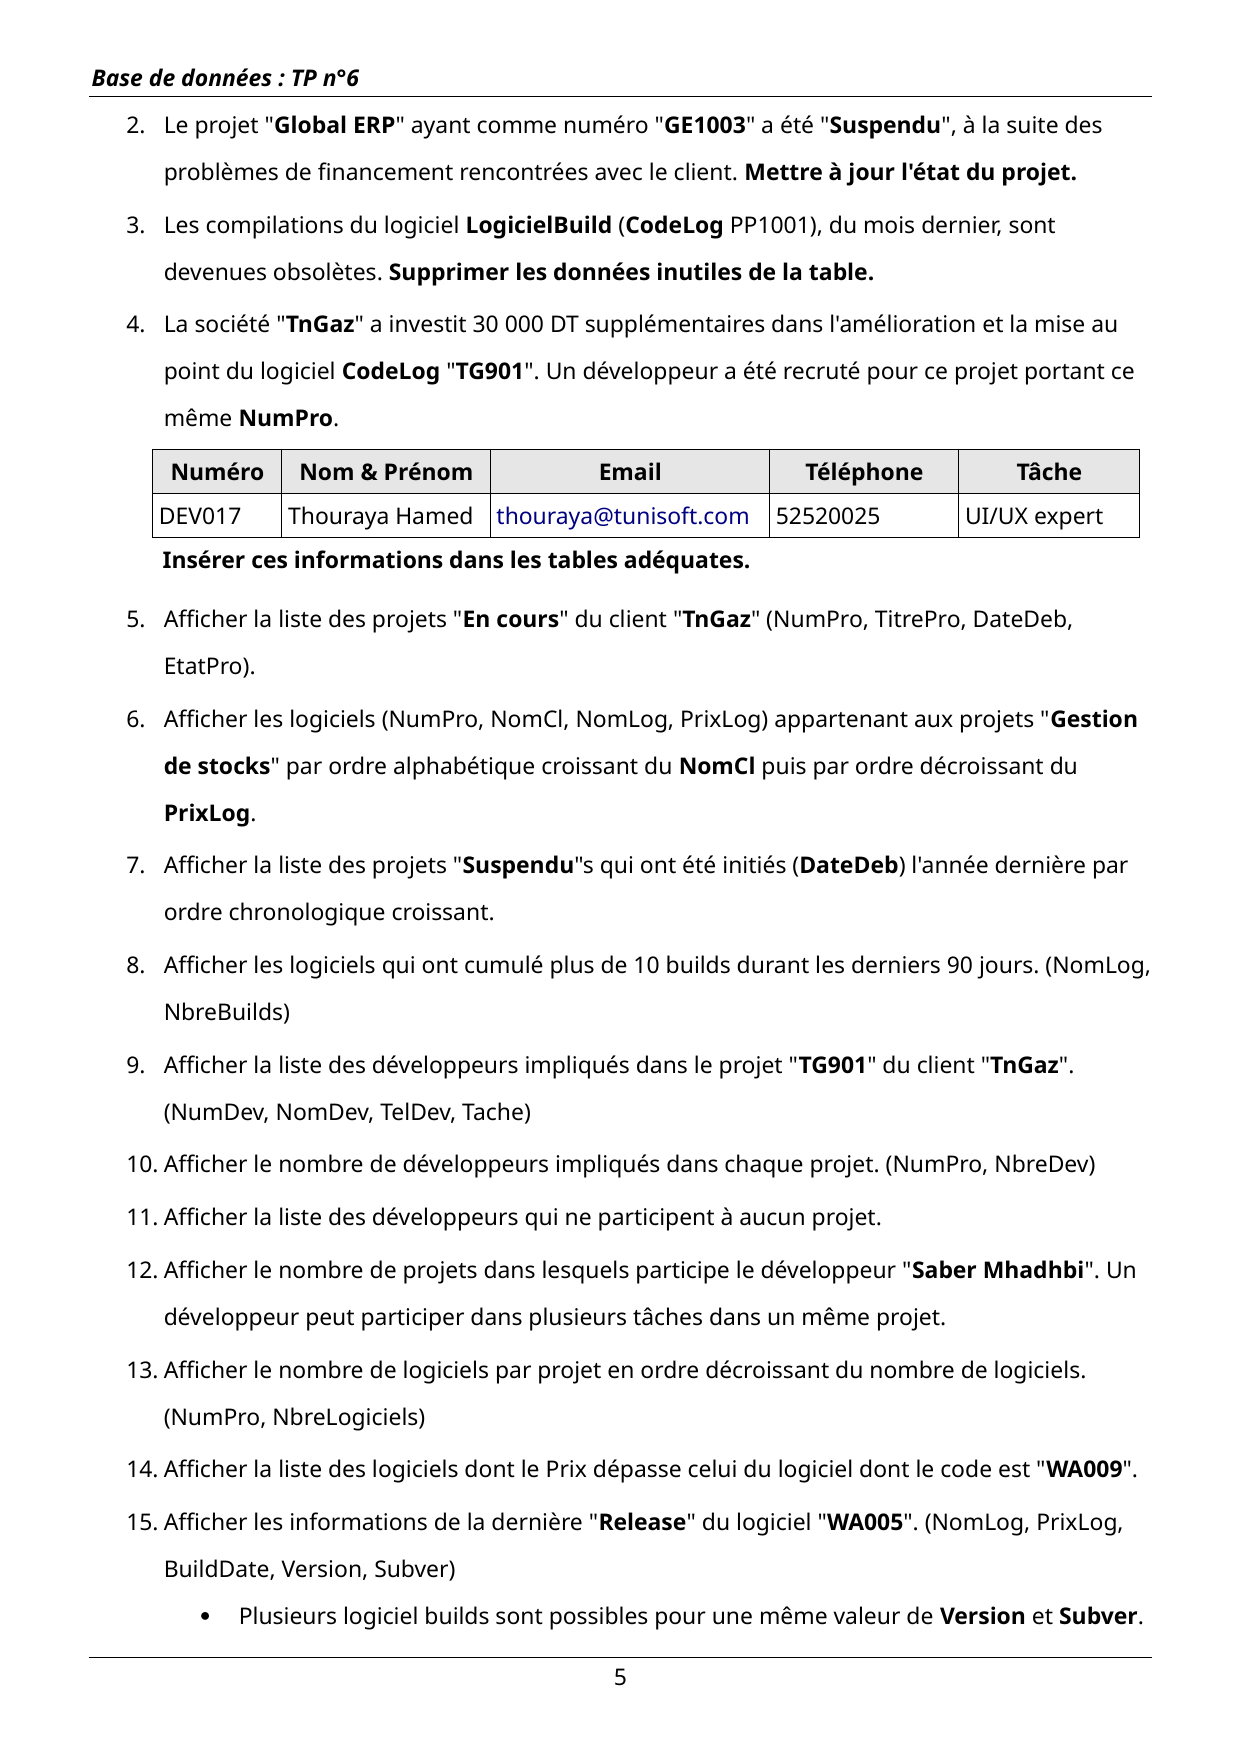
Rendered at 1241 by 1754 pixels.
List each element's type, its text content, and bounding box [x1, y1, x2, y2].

table_cell 52520025 [770, 494, 958, 537]
list Afficher la liste des développeurs qui ne participent à aucun projet. [126, 1201, 1152, 1232]
list Afficher les logiciels (NumPro, NomCl, NomLog, PrixLog) appartenant aux projets "Gestion de stocks" par ordre alphabétique croissant du NomCl puis par ordre décroissant du PrixLog. [126, 703, 1152, 828]
list Afficher les logiciels qui ont cumulé plus de 10 builds durant les derniers 90 jours. (NomLog, NbreBuilds) [126, 949, 1152, 1027]
list Les compilations du logiciel LogicielBuild (CodeLog PP1001), du mois dernier, sont devenues obsolètes. Supprimer les données inutiles de la table. [126, 209, 1152, 287]
table_cell DEV017 [153, 494, 281, 537]
table_cell UI/UX expert [959, 494, 1139, 537]
table_header Téléphone [770, 450, 958, 493]
list Afficher les informations de la dernière "Release" du logiciel "WA005". (NomLog, PrixLog, BuildDate, Version, Subver) [126, 1506, 1152, 1584]
table_header Tâche [959, 450, 1139, 493]
list Le projet "Global ERP" ayant comme numéro "GE1003" a été "Suspendu", à la suite des problèmes de financement rencontrées avec le client. Mettre à jour l'état du projet. [126, 109, 1152, 187]
list Afficher la liste des projets "Suspendu"s qui ont été initiés (DateDeb) l'année dernière par ordre chronologique croissant. [126, 849, 1152, 927]
list Afficher le nombre de projets dans lesquels participe le développeur "Saber Mhadhbi". Un développeur peut participer dans plusieurs tâches dans un même projet. [126, 1254, 1152, 1332]
list La société "TnGaz" a investit 30 000 DT supplémentaires dans l'amélioration et la mise au point du logiciel CodeLog "TG901". Un développeur a été recruté pour ce projet portant ce même NumPro. [126, 308, 1152, 433]
list Afficher le nombre de développeurs impliqués dans chaque projet. (NumPro, NbreDev) [126, 1148, 1152, 1179]
text Insérer ces informations dans les tables adéquates. [88, 544, 1152, 576]
table_header Numéro [153, 450, 281, 493]
list Afficher la liste des développeurs impliqués dans le projet "TG901" du client "TnGaz". (NumDev, NomDev, TelDev, Tache) [126, 1049, 1152, 1127]
table_header Nom & Prénom [282, 450, 490, 493]
table_header Email [491, 450, 769, 493]
table_cell Thouraya Hamed [282, 494, 490, 537]
list Afficher la liste des projets "En cours" du client "TnGaz" (NumPro, TitrePro, DateDeb, EtatPro). [126, 603, 1152, 681]
table_cell thouraya@tunisoft.com [491, 494, 769, 537]
list Afficher le nombre de logiciels par projet en ordre décroissant du nombre de logiciels. (NumPro, NbreLogiciels) [126, 1354, 1152, 1432]
list Afficher la liste des logiciels dont le Prix dépasse celui du logiciel dont le code est "WA009". [126, 1453, 1152, 1484]
list Plusieurs logiciel builds sont possibles pour une même valeur de Version et Subver. [201, 1600, 1152, 1631]
